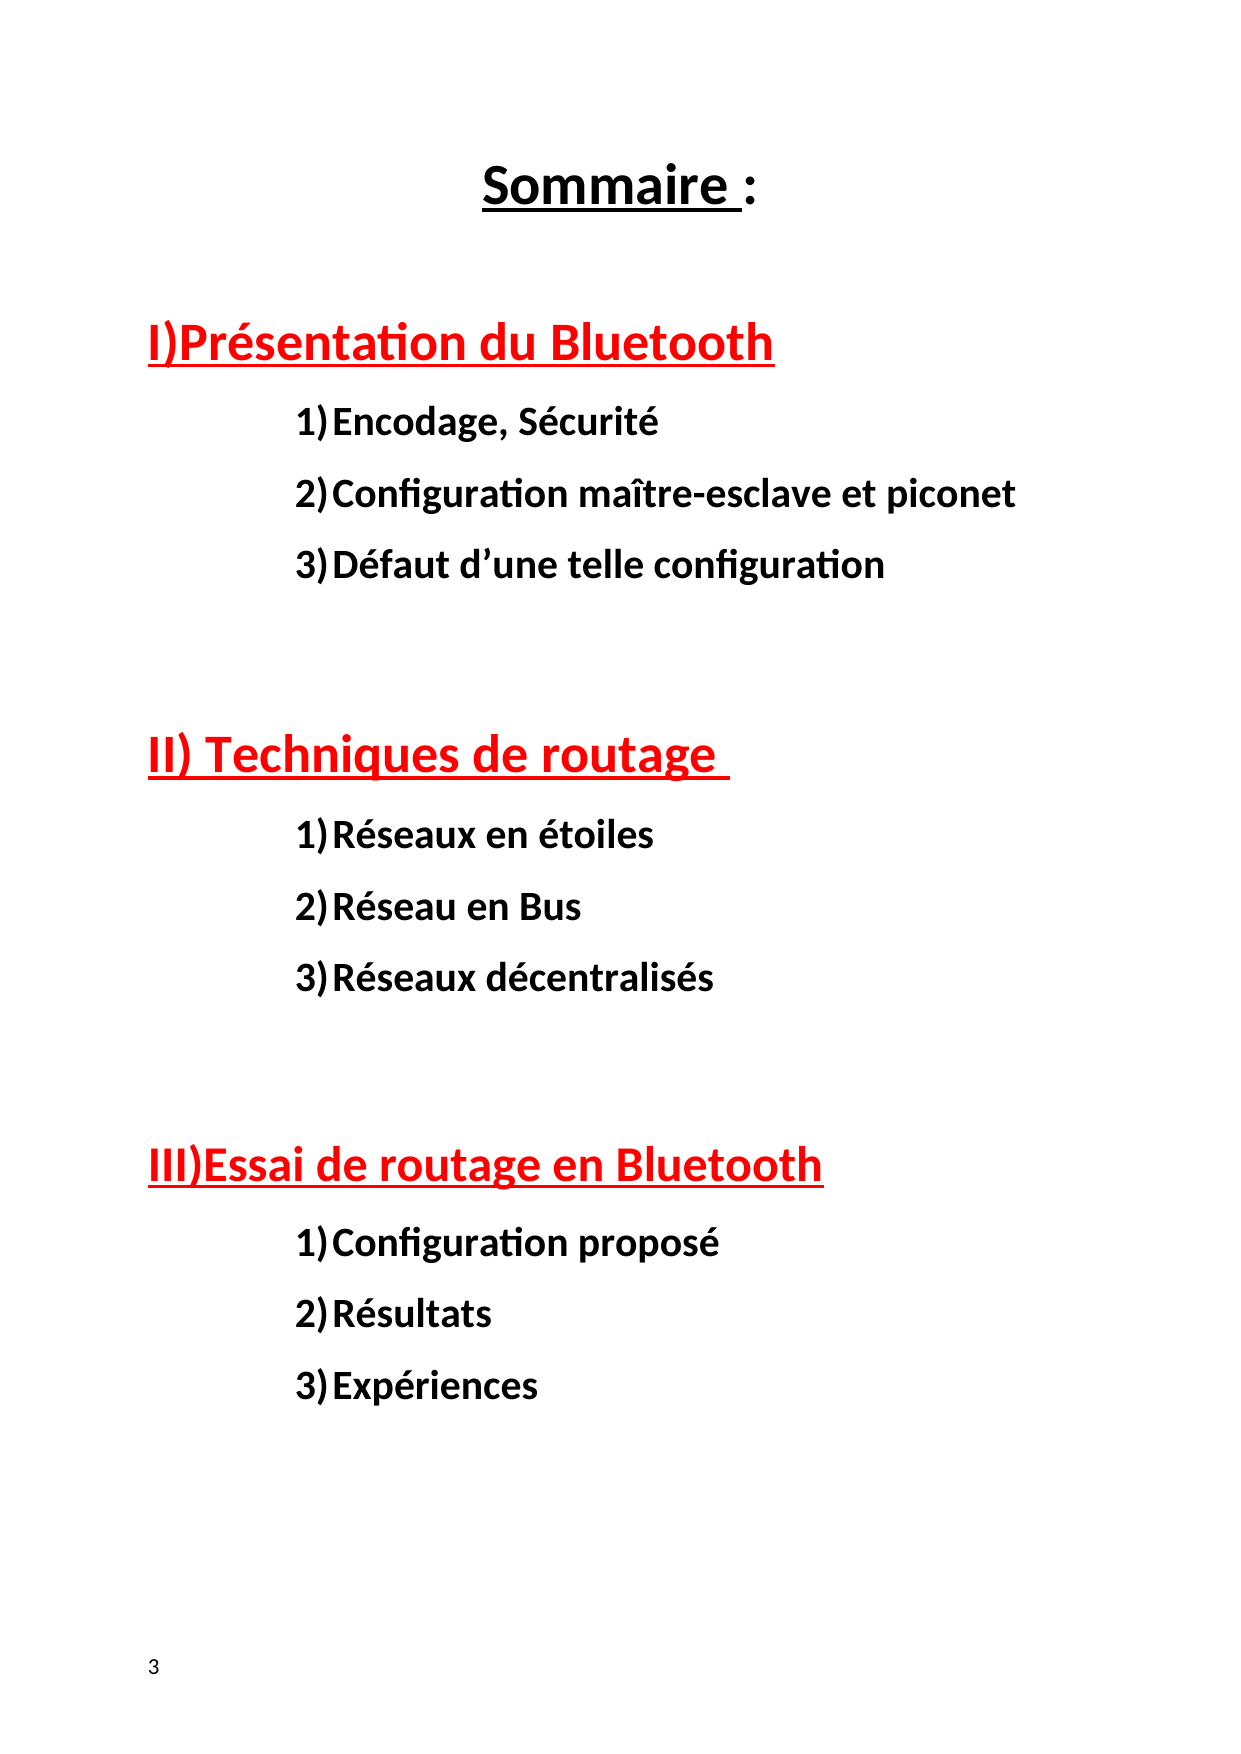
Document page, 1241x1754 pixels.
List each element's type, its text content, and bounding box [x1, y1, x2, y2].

list II) Techniques de routage [148, 720, 1093, 786]
list Configuration maître-esclave et piconet [294, 467, 1093, 518]
list Réseau en Bus [294, 880, 1093, 931]
list Expériences [294, 1359, 1093, 1409]
list Encodage, Sécurité [294, 395, 1093, 446]
list Défaut d’une telle configuration [294, 538, 1093, 589]
list Configuration proposé [294, 1216, 1093, 1266]
list I)Présentation du Bluetooth [148, 307, 1093, 373]
list Réseaux décentralisés [294, 951, 1093, 1002]
text Sommaire : [148, 148, 1093, 219]
list III)Essai de routage en Bluetooth [148, 1133, 1093, 1194]
list Résultats [294, 1287, 1093, 1338]
list Réseaux en étoiles [294, 808, 1093, 859]
